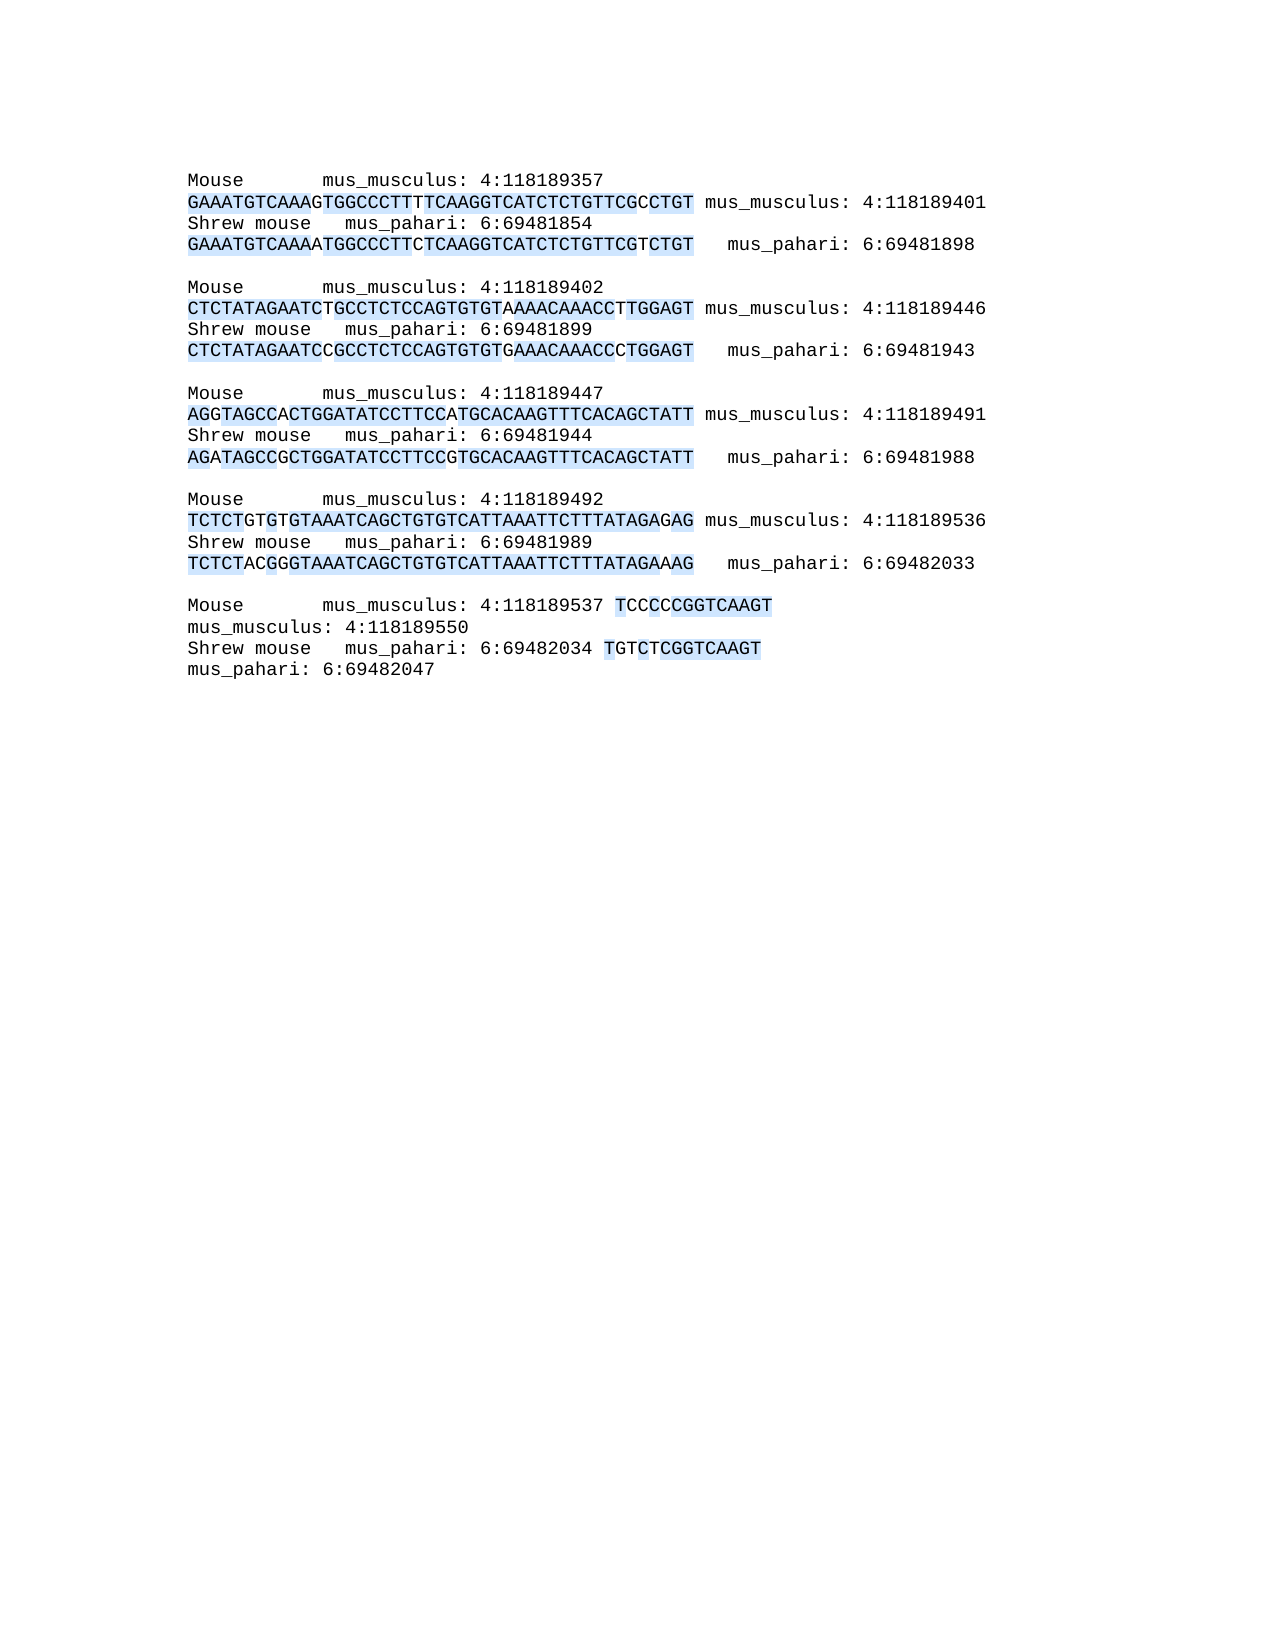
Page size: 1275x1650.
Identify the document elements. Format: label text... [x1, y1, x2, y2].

text Shrew mouse mus_pahari: 6:69481989 TCTCTACGGGTAAATCAGCTGTGTCATTAAATTCTTTATAGAAAG mus_pahari: 6:69482033 [187, 532, 1087, 575]
text Mouse mus_musculus: 4:118189492 TCTCTGTGTGTAAATCAGCTGTGTCATTAAATTCTTTATAGAGAG mus_musculus: 4:118189536 [187, 490, 1087, 532]
text Mouse mus_musculus: 4:118189447 AGGTAGCCACTGGATATCCTTCCATGCACAAGTTTCACAGCTATT mus_musculus: 4:118189491 [187, 384, 1087, 426]
text Shrew mouse mus_pahari: 6:69481944 AGATAGCCGCTGGATATCCTTCCGTGCACAAGTTTCACAGCTATT mus_pahari: 6:69481988 [187, 426, 1087, 469]
text Mouse mus_musculus: 4:118189402 CTCTATAGAATCTGCCTCTCCAGTGTGTAAAACAAACCTTGGAGT mus_musculus: 4:118189446 [187, 277, 1087, 320]
text Mouse mus_musculus: 4:118189537 TCCCCCGGTCAAGT mus_musculus: 4:118189550 [187, 596, 1087, 639]
text Shrew mouse mus_pahari: 6:69481899 CTCTATAGAATCCGCCTCTCCAGTGTGTGAAACAAACCCTGGAGT mus_pahari: 6:69481943 [187, 320, 1087, 362]
text Shrew mouse mus_pahari: 6:69482034 TGTCTCGGTCAAGT mus_pahari: 6:69482047 [187, 639, 1087, 681]
text Shrew mouse mus_pahari: 6:69481854 GAAATGTCAAAATGGCCCTTCTCAAGGTCATCTCTGTTCGTCTGT mus_pahari: 6:69481898 [187, 214, 1087, 256]
text Mouse mus_musculus: 4:118189357 GAAATGTCAAAGTGGCCCTTTTCAAGGTCATCTCTGTTCGCCTGT mus_musculus: 4:118189401 [187, 171, 1087, 214]
